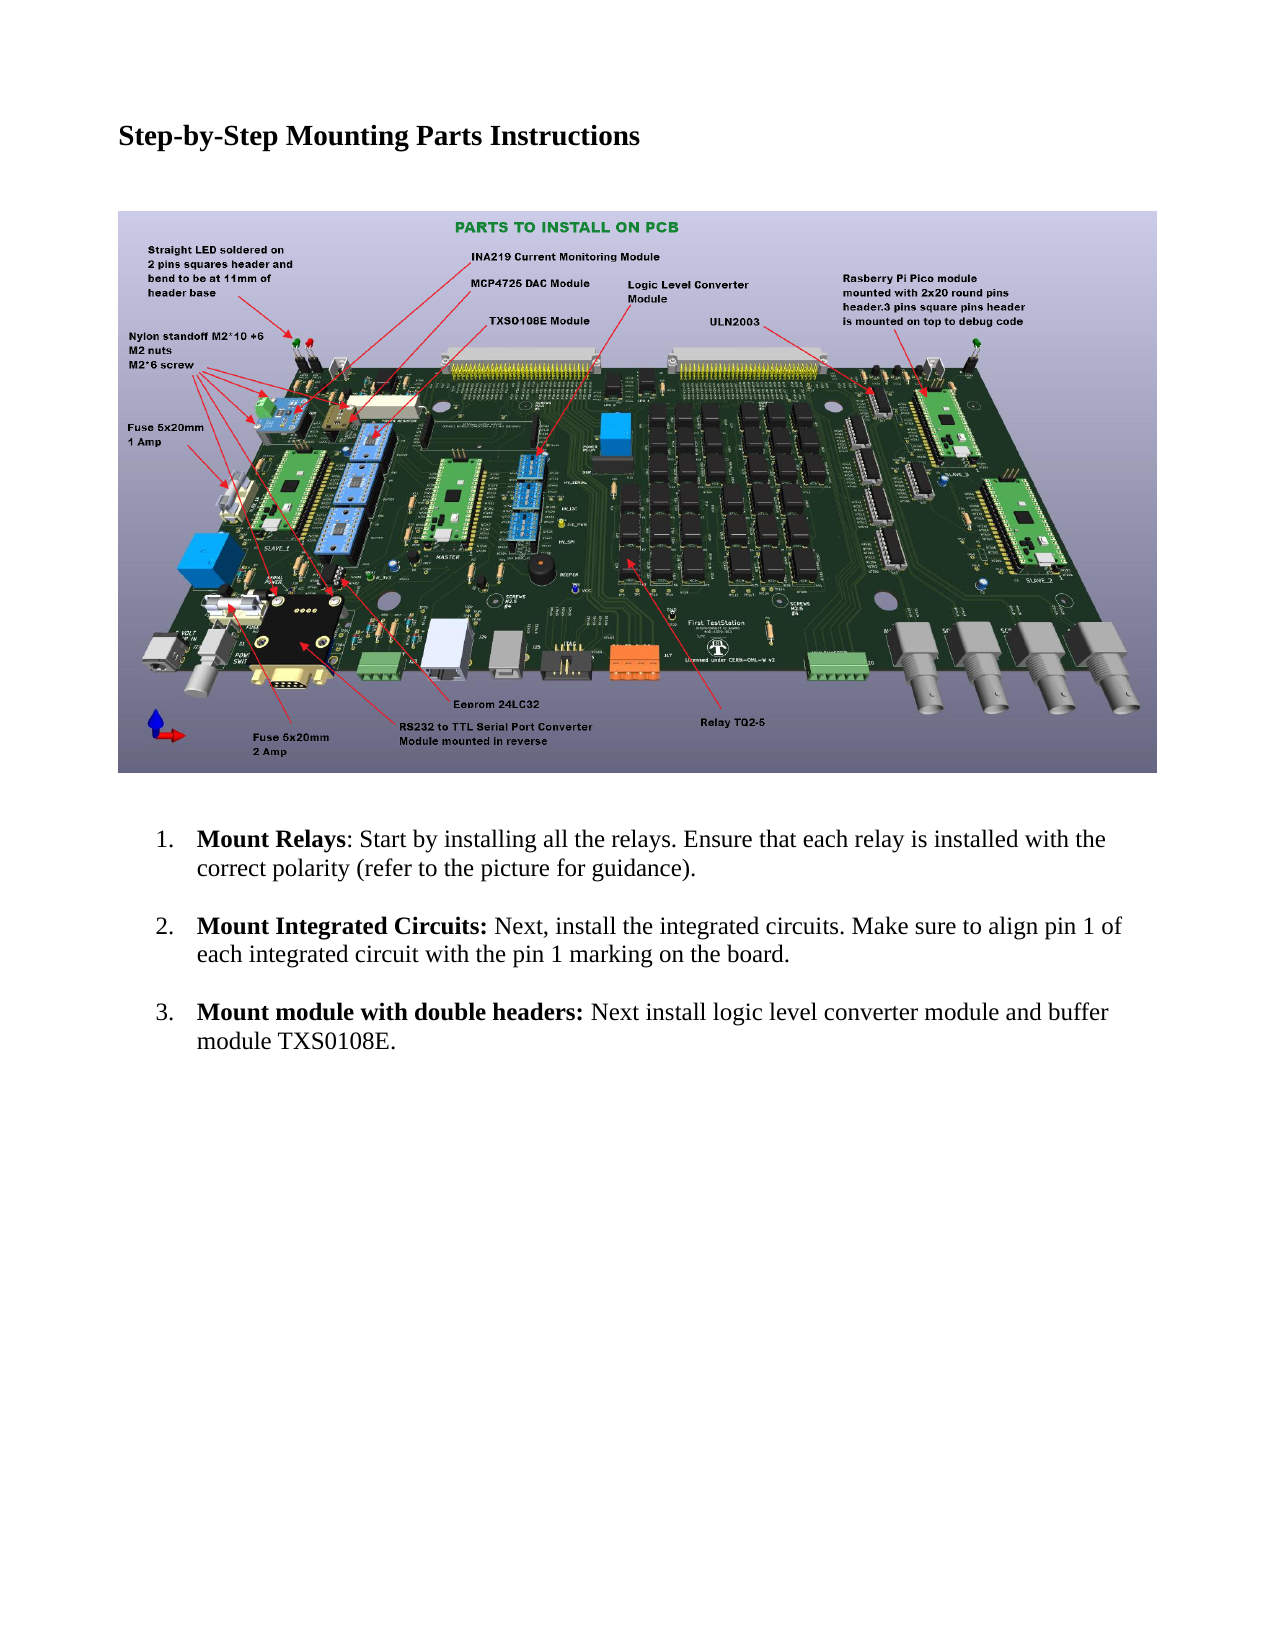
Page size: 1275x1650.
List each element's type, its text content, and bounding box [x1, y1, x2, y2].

subtitle Step-by-Step Mounting Parts Instructions [118, 118, 1157, 152]
list Mount Relays: Start by installing all the relays. Ensure that each relay is installed with the correct polarity (refer to the picture for guidance). [155, 824, 1157, 882]
picture [118, 211, 1157, 773]
list Mount module with double headers: Next install logic level converter module and buffer module TXS0108E. [155, 997, 1157, 1054]
list Mount Integrated Circuits: Next, install the integrated circuits. Make sure to align pin 1 of each integrated circuit with the pin 1 marking on the board. [155, 911, 1157, 968]
